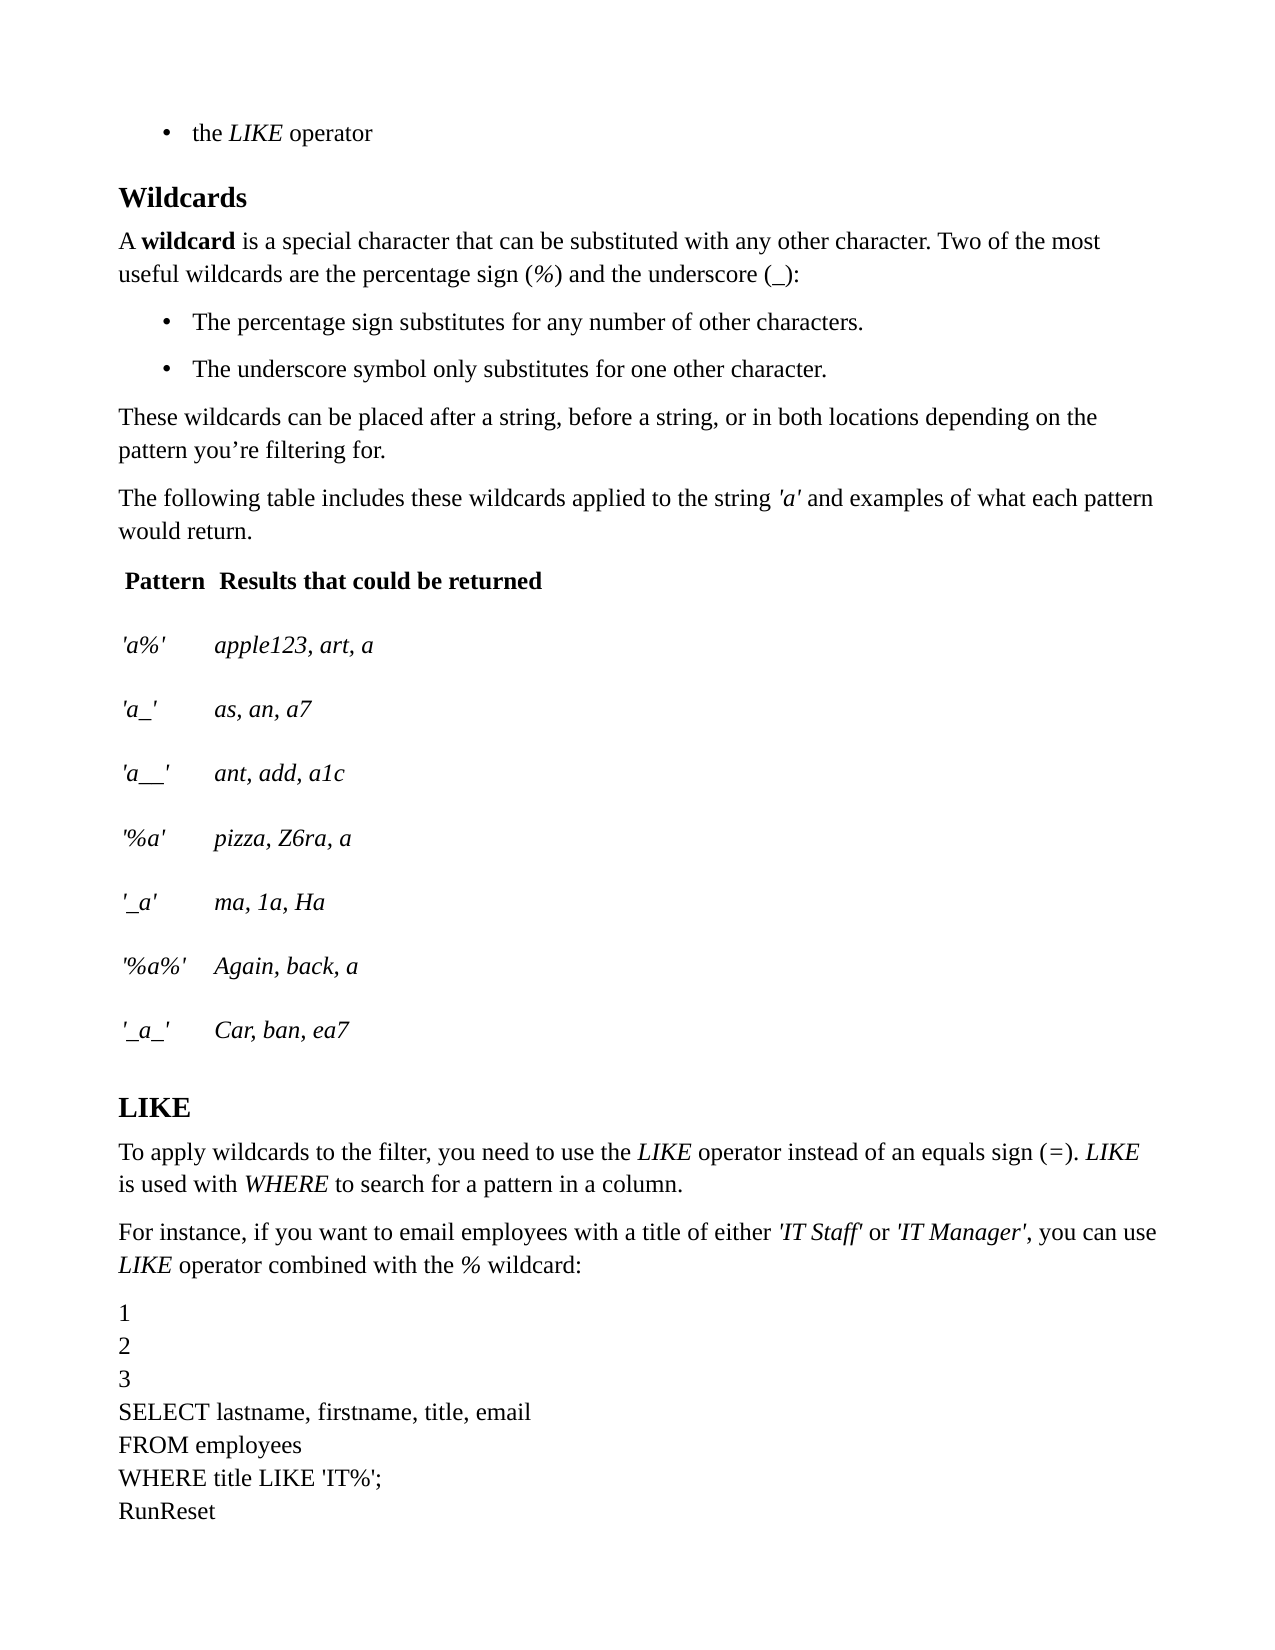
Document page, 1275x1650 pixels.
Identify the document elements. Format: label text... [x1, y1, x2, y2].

table_header Pattern [118, 564, 211, 627]
table_cell apple123, art, a [211, 628, 550, 692]
table_cell '%a%' [118, 948, 211, 1012]
table_cell 'a%' [118, 628, 211, 692]
text 3 [118, 1364, 1157, 1393]
list the LIKE operator [162, 118, 1157, 147]
text These wildcards can be placed after a string, before a string, or in both locations depending on the pattern you’re filtering for. [118, 402, 1157, 464]
subtitle LIKE [118, 1091, 1157, 1124]
list The underscore symbol only substitutes for one other character. [162, 354, 1157, 383]
text A wildcard is a special character that can be substituted with any other character. Two of the most useful wildcards are the percentage sign (%) and the underscore (_): [118, 226, 1157, 288]
table_header Results that could be returned [211, 564, 550, 627]
subtitle Wildcards [118, 180, 1157, 214]
table_cell Car, ban, ea7 [211, 1012, 550, 1076]
text FROM employees [118, 1430, 1157, 1459]
text 2 [118, 1331, 1157, 1359]
table_cell 'a_' [118, 692, 211, 756]
table_cell Again, back, a [211, 948, 550, 1012]
text For instance, if you want to email employees with a title of either 'IT Staff' or 'IT Manager', you can use LIKE operator combined with the % wildcard: [118, 1217, 1157, 1279]
table_cell '_a_' [118, 1012, 211, 1076]
text 1 [118, 1298, 1157, 1327]
table_cell '_a' [118, 884, 211, 948]
text RunReset [118, 1496, 1157, 1525]
table_cell ant, add, a1c [211, 756, 550, 820]
table_cell pizza, Z6ra, a [211, 820, 550, 884]
text The following table includes these wildcards applied to the string 'a' and examples of what each pattern would return. [118, 483, 1157, 544]
table_cell as, an, a7 [211, 692, 550, 756]
list The percentage sign substitutes for any number of other characters. [162, 307, 1157, 336]
text WHERE title LIKE 'IT%'; [118, 1463, 1157, 1492]
text To apply wildcards to the filter, you need to use the LIKE operator instead of an equals sign (=). LIKE is used with WHERE to search for a pattern in a column. [118, 1137, 1157, 1198]
table_cell ma, 1a, Ha [211, 884, 550, 948]
text SELECT lastname, firstname, title, email [118, 1397, 1157, 1426]
table_cell 'a__' [118, 756, 211, 820]
table_cell '%a' [118, 820, 211, 884]
